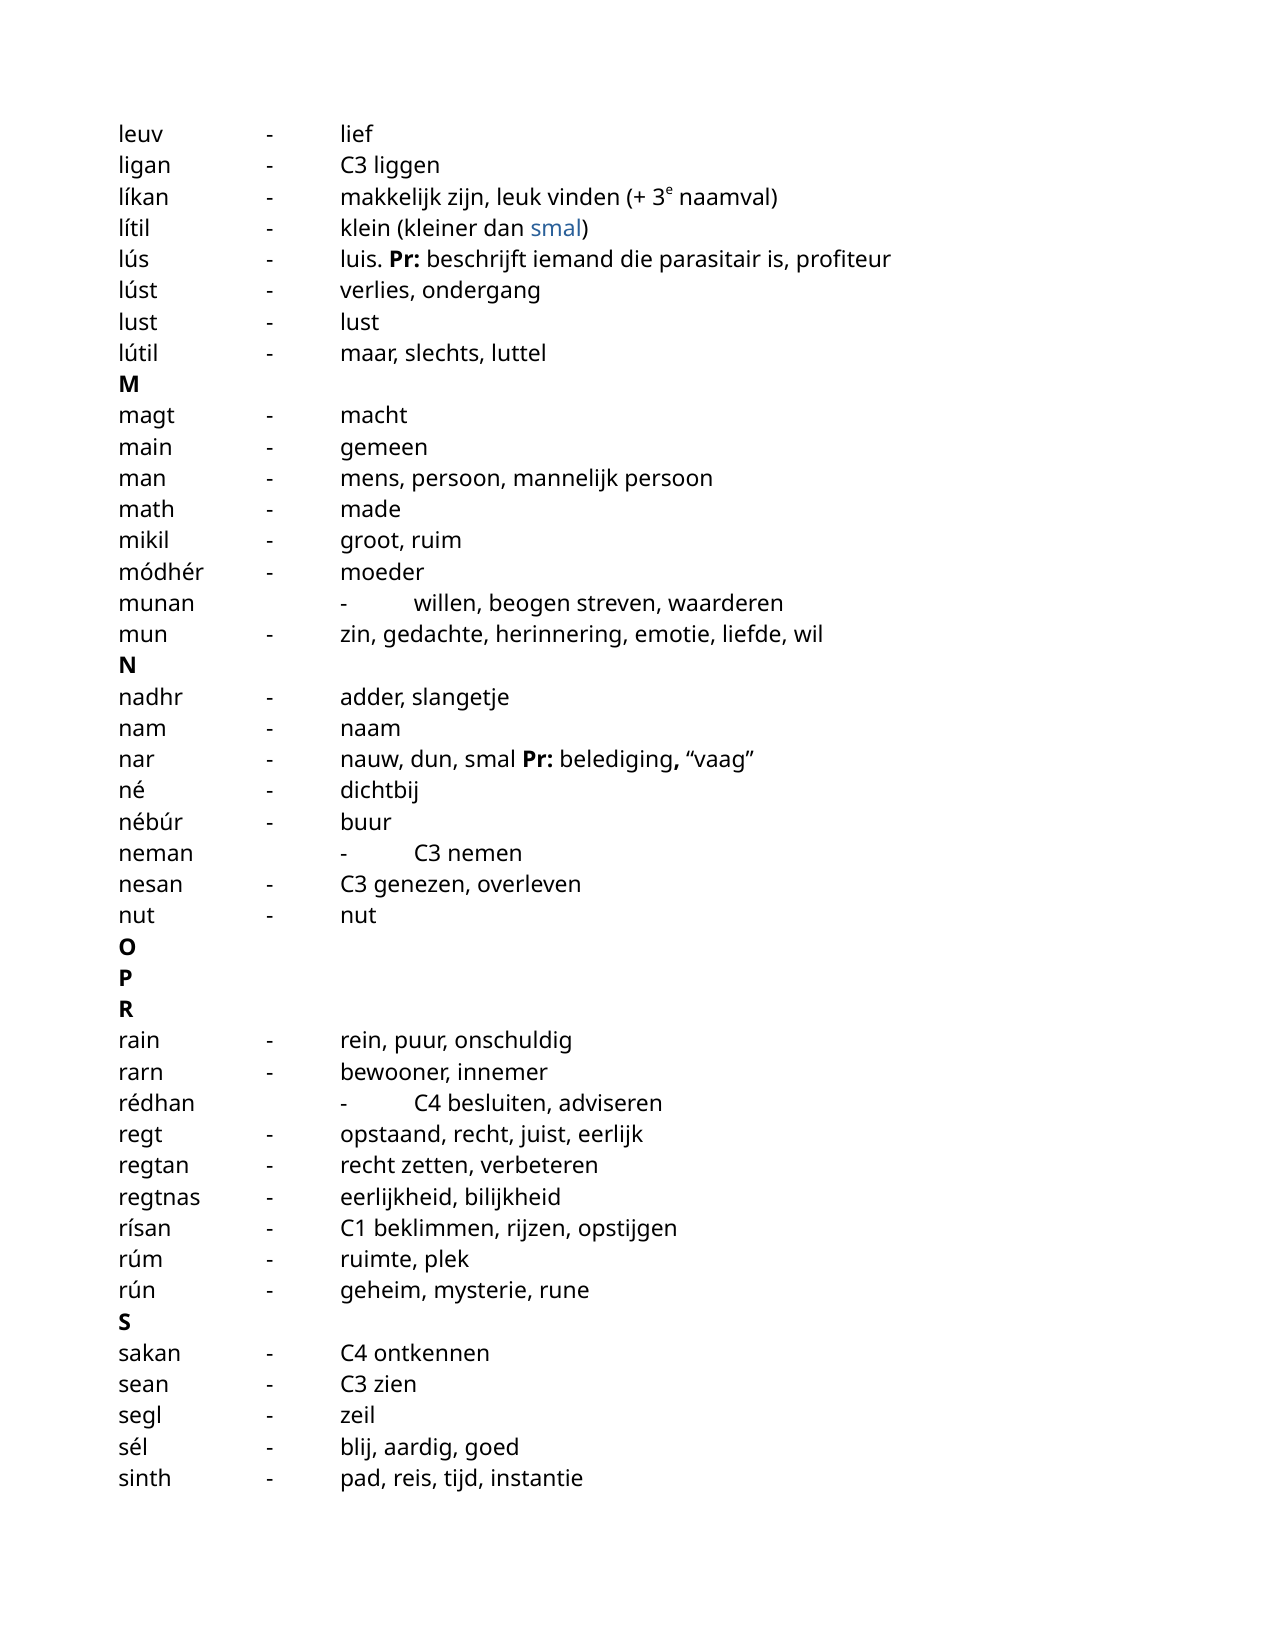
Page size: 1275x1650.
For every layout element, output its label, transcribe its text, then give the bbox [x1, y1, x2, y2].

text sean - C3 zien segl - zeil [118, 1368, 1157, 1431]
text nut - nut [118, 899, 1157, 931]
text main - gemeen [118, 431, 1157, 462]
text líkan - makkelijk zijn, leuk vinden (+ 3e naamval) [118, 181, 1157, 212]
text nam - naam [118, 712, 1157, 743]
text R [118, 993, 1157, 1024]
text regt - opstaand, recht, juist, eerlijk regtan - recht zetten, verbeteren regtnas - eerlijkheid, bilijkheid rísan - C1 beklimmen, rijzen, opstijgen [118, 1118, 1157, 1243]
text lítil - klein (kleiner dan smal) [118, 212, 1157, 243]
text sél - blij, aardig, goed sinth - pad, reis, tijd, instantie [118, 1431, 1157, 1493]
text nar - nauw, dun, smal Pr: belediging, “vaag” [118, 743, 1157, 774]
text lús - luis. Pr: beschrijft iemand die parasitair is, profiteur [118, 243, 1157, 274]
text nadhr - adder, slangetje [118, 681, 1157, 712]
text lust - lust [118, 306, 1157, 337]
text mikil - groot, ruim [118, 524, 1157, 556]
text rarn - bewooner, innemer [118, 1056, 1157, 1087]
text né - dichtbij nébúr - buur neman - C3 nemen [118, 774, 1157, 868]
text N [118, 649, 1157, 681]
text nesan - C3 genezen, overleven [118, 868, 1157, 899]
text math - made [118, 493, 1157, 524]
text leuv - lief ligan - C3 liggen [118, 118, 1157, 181]
text módhér - moeder [118, 556, 1157, 587]
text P [118, 962, 1157, 993]
text lútil - maar, slechts, luttel [118, 337, 1157, 368]
text man - mens, persoon, mannelijk persoon [118, 462, 1157, 493]
text lúst - verlies, ondergang [118, 274, 1157, 306]
text munan - willen, beogen streven, waarderen [118, 587, 1157, 618]
text sakan - C4 ontkennen [118, 1337, 1157, 1368]
text magt - macht [118, 399, 1157, 431]
text rain - rein, puur, onschuldig [118, 1024, 1157, 1056]
text rúm - ruimte, plek rún - geheim, mysterie, rune S [118, 1243, 1157, 1337]
text M [118, 368, 1157, 399]
text O [118, 931, 1157, 962]
text mun - zin, gedachte, herinnering, emotie, liefde, wil [118, 618, 1157, 649]
text rédhan - C4 besluiten, adviseren [118, 1087, 1157, 1118]
